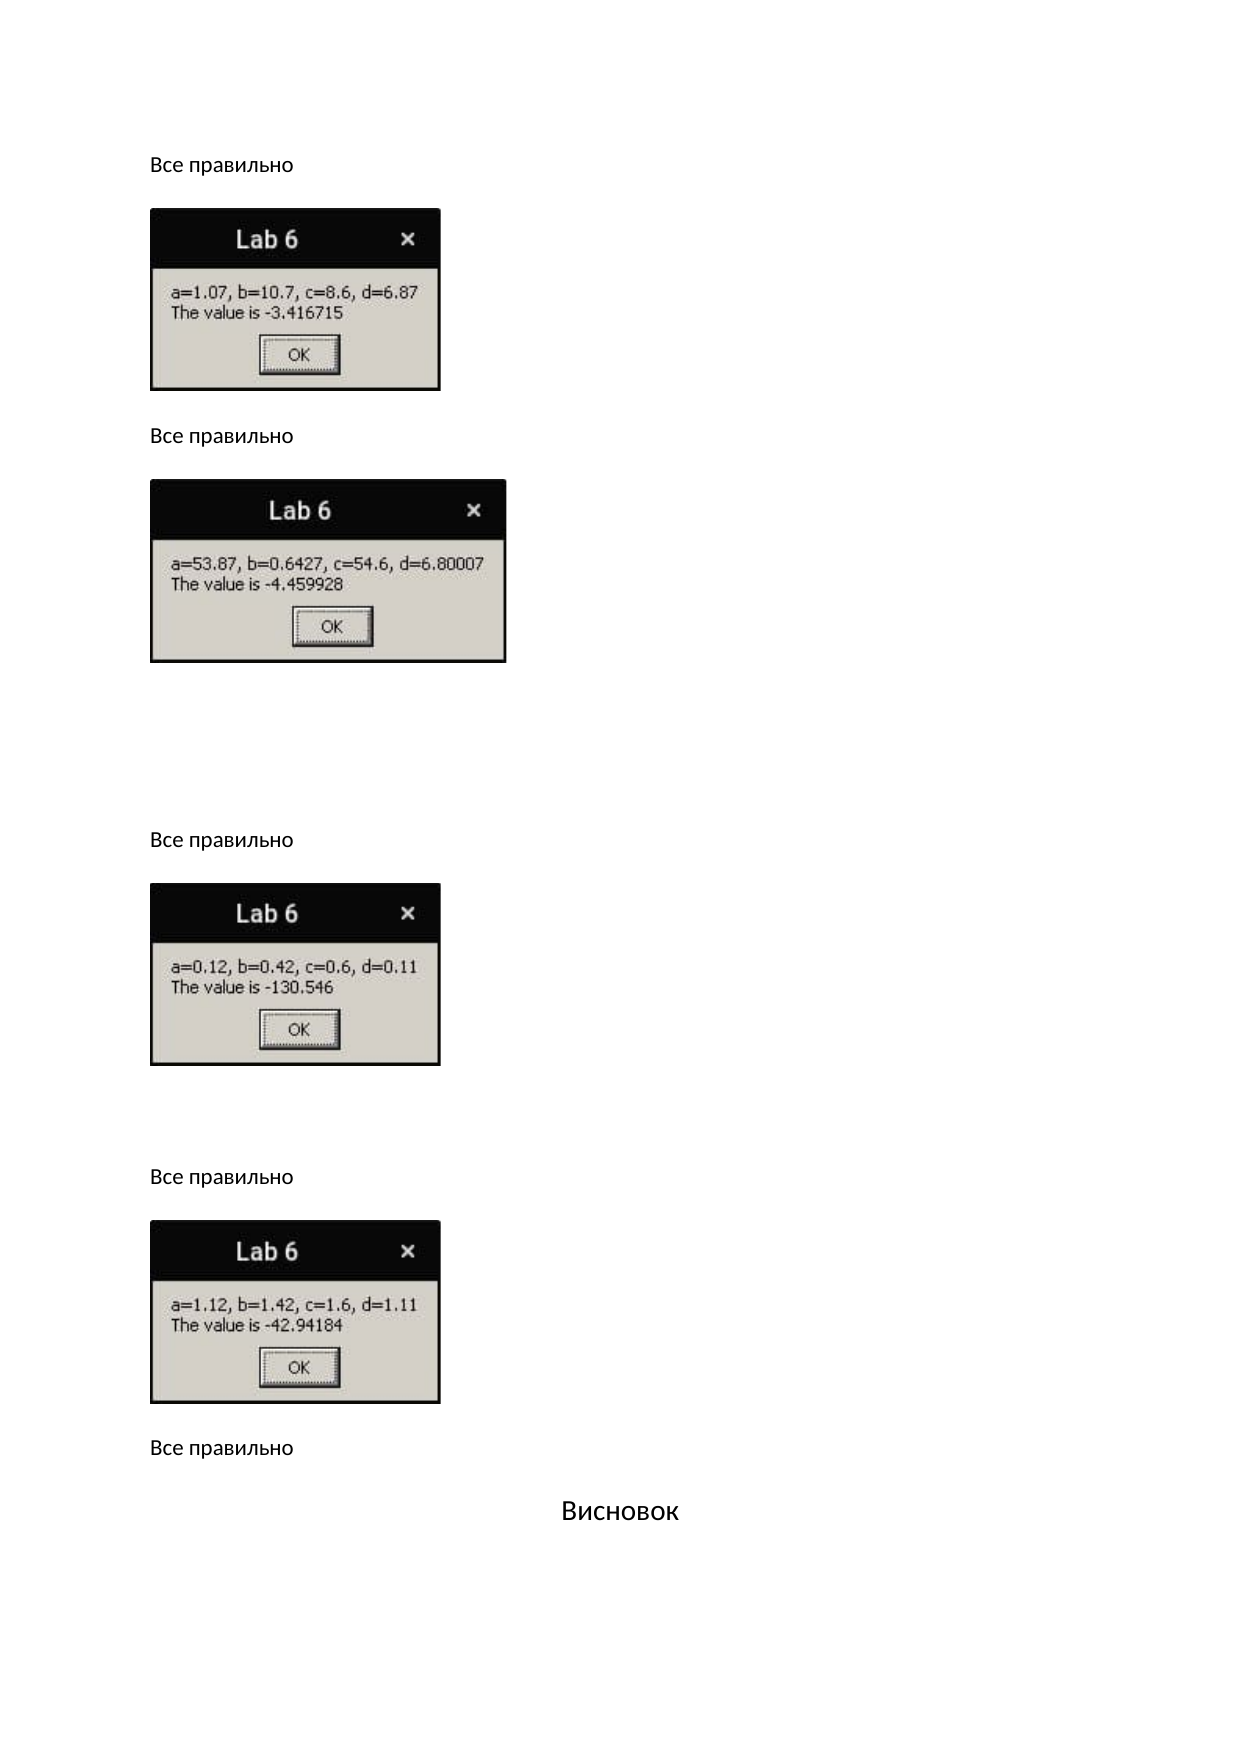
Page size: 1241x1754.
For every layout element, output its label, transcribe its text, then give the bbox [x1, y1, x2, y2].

text Все правильно [150, 1433, 1090, 1461]
text Все правильно [150, 150, 1090, 178]
text Все правильно [150, 825, 1090, 853]
text Все правильно [150, 421, 1090, 449]
text Висновок [150, 1492, 1090, 1527]
text Все правильно [150, 1162, 1090, 1190]
